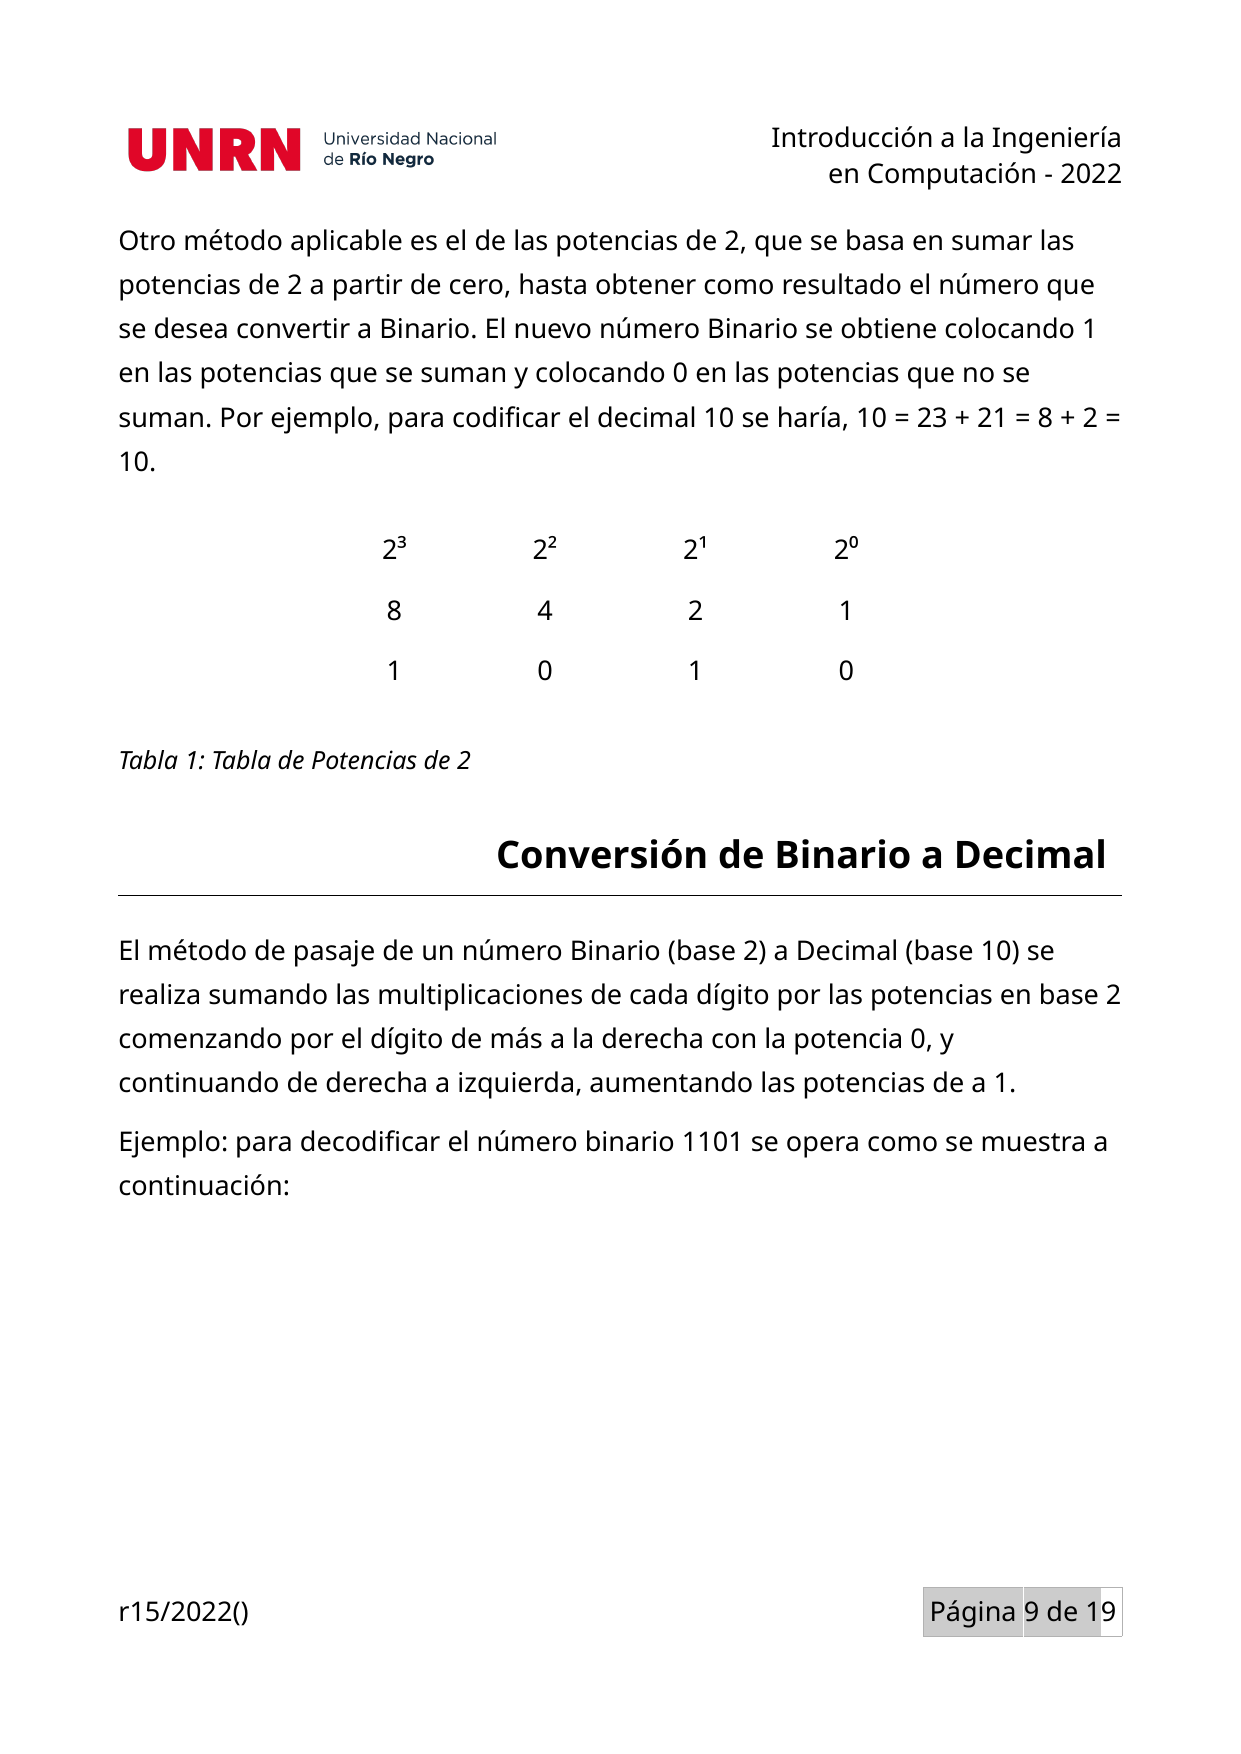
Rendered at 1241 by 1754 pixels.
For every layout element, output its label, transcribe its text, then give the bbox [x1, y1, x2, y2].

table_cell 0 [771, 646, 921, 706]
table_cell 1 [620, 646, 771, 706]
text El método de pasaje de un número Binario (base 2) a Decimal (base 10) se realiza sumando las multiplicaciones de cada dígito por las potencias en base 2 comenzando por el dígito de más a la derecha con la potencia 0, y continuando de derecha a izquierda, aumentando las potencias de a 1. [118, 931, 1122, 1100]
text Ejemplo: para decodificar el número binario 1101 se opera como se muestra a continuación: [118, 1122, 1122, 1203]
table_cell 8 [319, 585, 469, 646]
text Tabla 1: Tabla de Potencias de 2 [118, 742, 1122, 776]
text Otro método aplicable es el de las potencias de 2, que se basa en sumar las potencias de 2 a partir de cero, hasta obtener como resultado el número que se desea convertir a Binario. El nuevo número Binario se obtiene colocando 1 en las potencias que se suman y colocando 0 en las potencias que no se suman. Por ejemplo, para codificar el decimal 10 se haría, 10 = 23 + 21 = 8 + 2 = 10. [118, 221, 1122, 479]
table_header 2⁰ [771, 525, 921, 585]
table_header 2³ [319, 525, 469, 585]
table_cell 4 [470, 585, 620, 646]
picture [118, 118, 505, 180]
table_cell 0 [470, 646, 620, 706]
table_header 2² [470, 525, 620, 585]
table_cell 2 [620, 585, 771, 646]
table_cell 1 [319, 646, 469, 706]
table_header 2¹ [620, 525, 771, 585]
subtitle Conversión de Binario a Decimal [118, 814, 1122, 895]
table_cell 1 [771, 585, 921, 646]
